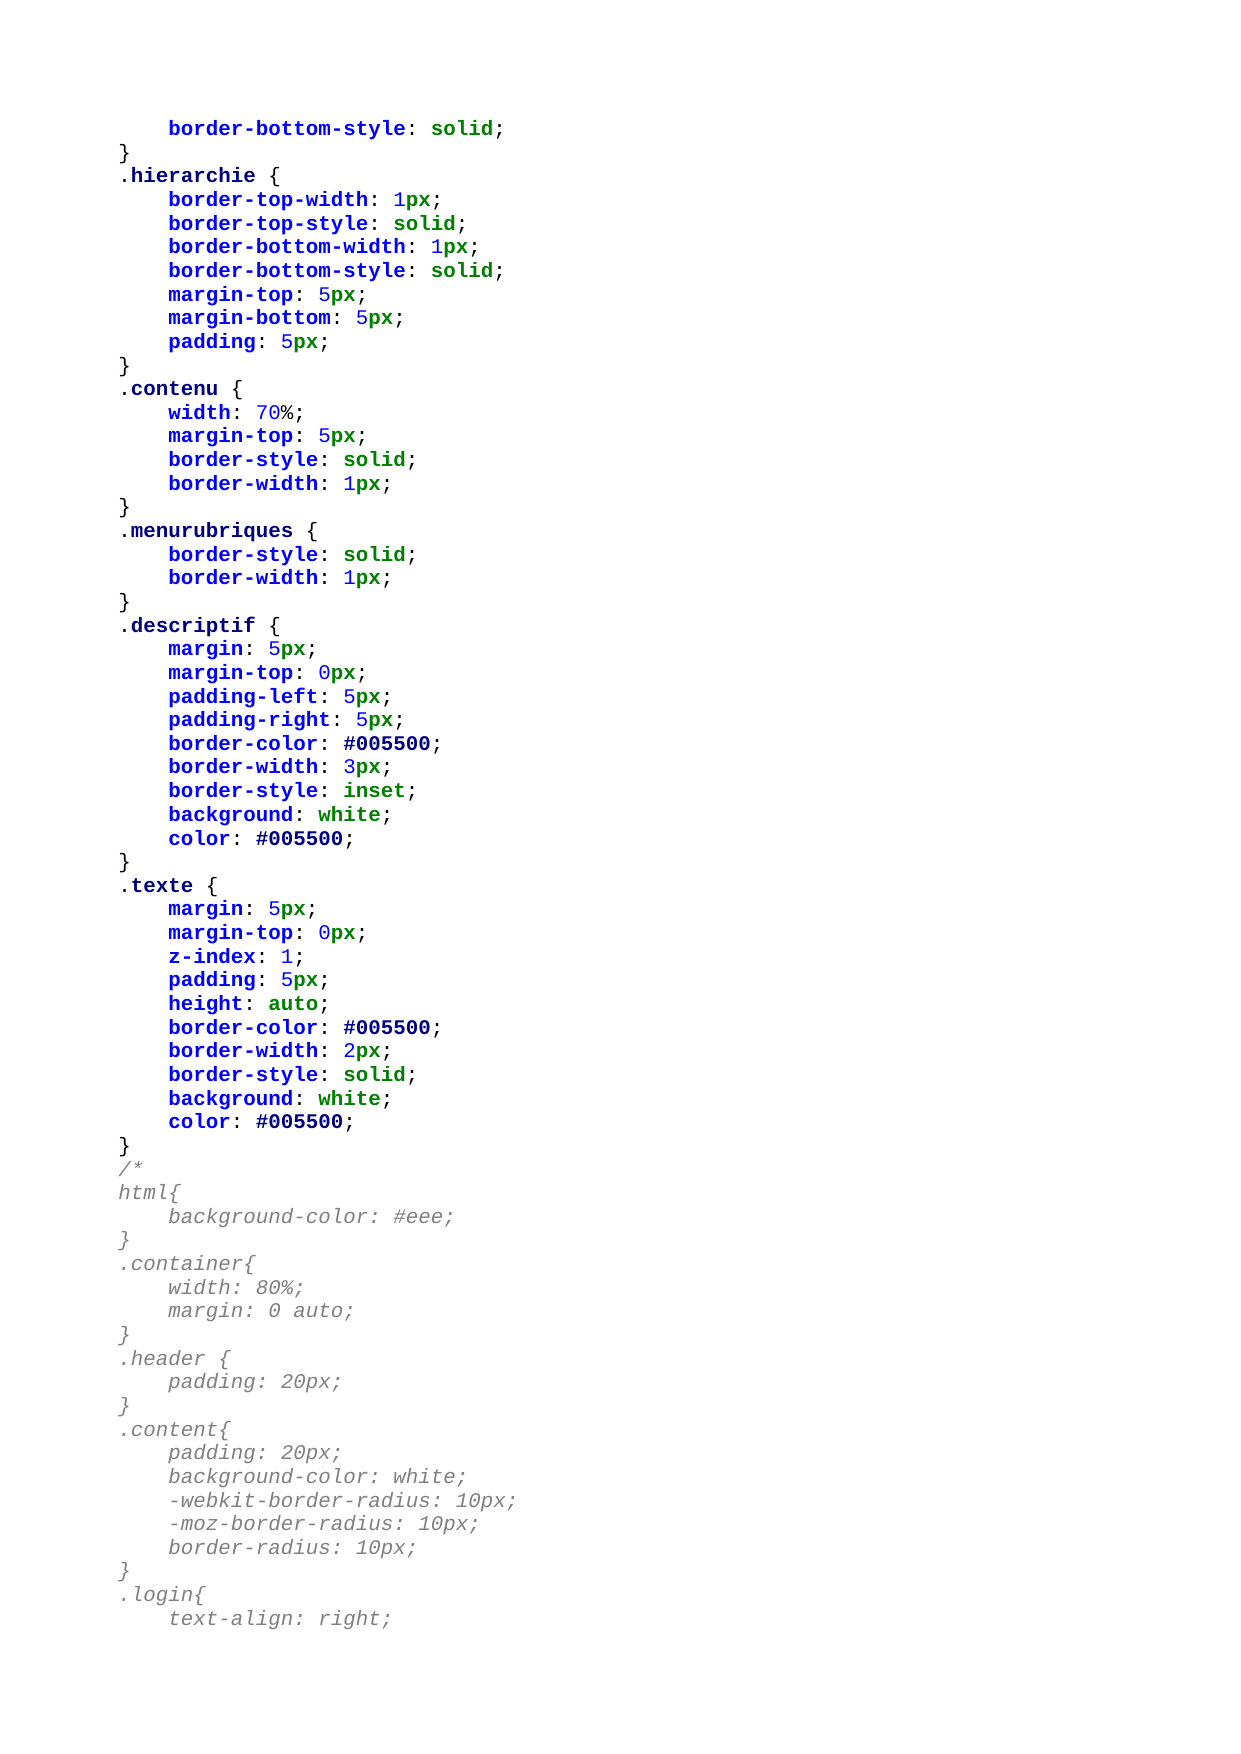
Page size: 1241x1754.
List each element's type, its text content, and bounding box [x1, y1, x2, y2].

text border-width: 2px; [118, 1040, 1145, 1064]
text border-top-width: 1px; [118, 189, 1145, 213]
text background: white; [118, 804, 1145, 827]
text color: #005500; [118, 827, 1145, 851]
text z-index: 1; [118, 946, 1145, 969]
text margin: 5px; [118, 898, 1145, 922]
text } [118, 851, 1145, 875]
text border-bottom-width: 1px; [118, 236, 1145, 260]
text padding: 20px; [118, 1442, 1145, 1466]
text .login{ [118, 1584, 1145, 1608]
text border-color: #005500; [118, 1017, 1145, 1040]
text padding: 5px; [118, 331, 1145, 354]
text width: 80%; [118, 1277, 1145, 1300]
text border-style: solid; [118, 1064, 1145, 1088]
text padding: 20px; [118, 1371, 1145, 1395]
text margin-top: 0px; [118, 662, 1145, 686]
text -webkit-border-radius: 10px; [118, 1489, 1145, 1513]
text } [118, 1229, 1145, 1253]
text border-style: solid; [118, 449, 1145, 473]
text border-bottom-style: solid; [118, 260, 1145, 284]
text .contenu { [118, 378, 1145, 402]
text padding: 5px; [118, 969, 1145, 993]
text margin: 0 auto; [118, 1300, 1145, 1324]
text html{ [118, 1182, 1145, 1206]
text border-top-style: solid; [118, 213, 1145, 236]
text margin-top: 5px; [118, 426, 1145, 449]
text border-color: #005500; [118, 733, 1145, 757]
text margin: 5px; [118, 638, 1145, 662]
text color: #005500; [118, 1111, 1145, 1135]
text } [118, 1561, 1145, 1584]
text background: white; [118, 1088, 1145, 1111]
text border-width: 1px; [118, 567, 1145, 591]
text } [118, 591, 1145, 615]
text padding-left: 5px; [118, 686, 1145, 709]
text .container{ [118, 1253, 1145, 1277]
text border-width: 3px; [118, 757, 1145, 780]
text } [118, 142, 1145, 165]
text } [118, 1135, 1145, 1158]
text .content{ [118, 1419, 1145, 1442]
text text-align: right; [118, 1608, 1145, 1631]
text border-style: inset; [118, 780, 1145, 804]
text border-radius: 10px; [118, 1537, 1145, 1561]
text width: 70%; [118, 402, 1145, 426]
text border-width: 1px; [118, 473, 1145, 496]
text height: auto; [118, 993, 1145, 1017]
text .hierarchie { [118, 165, 1145, 189]
text border-bottom-style: solid; [118, 118, 1145, 142]
text .descriptif { [118, 615, 1145, 638]
text margin-top: 5px; [118, 284, 1145, 307]
text } [118, 1395, 1145, 1419]
text margin-bottom: 5px; [118, 307, 1145, 331]
text /* [118, 1158, 1145, 1182]
text } [118, 496, 1145, 520]
text -moz-border-radius: 10px; [118, 1513, 1145, 1537]
text .header { [118, 1348, 1145, 1371]
text margin-top: 0px; [118, 922, 1145, 946]
text .menurubriques { [118, 520, 1145, 544]
text border-style: solid; [118, 544, 1145, 567]
text background-color: white; [118, 1466, 1145, 1489]
text .texte { [118, 875, 1145, 898]
text background-color: #eee; [118, 1206, 1145, 1229]
text } [118, 1324, 1145, 1348]
text padding-right: 5px; [118, 709, 1145, 733]
text } [118, 354, 1145, 378]
